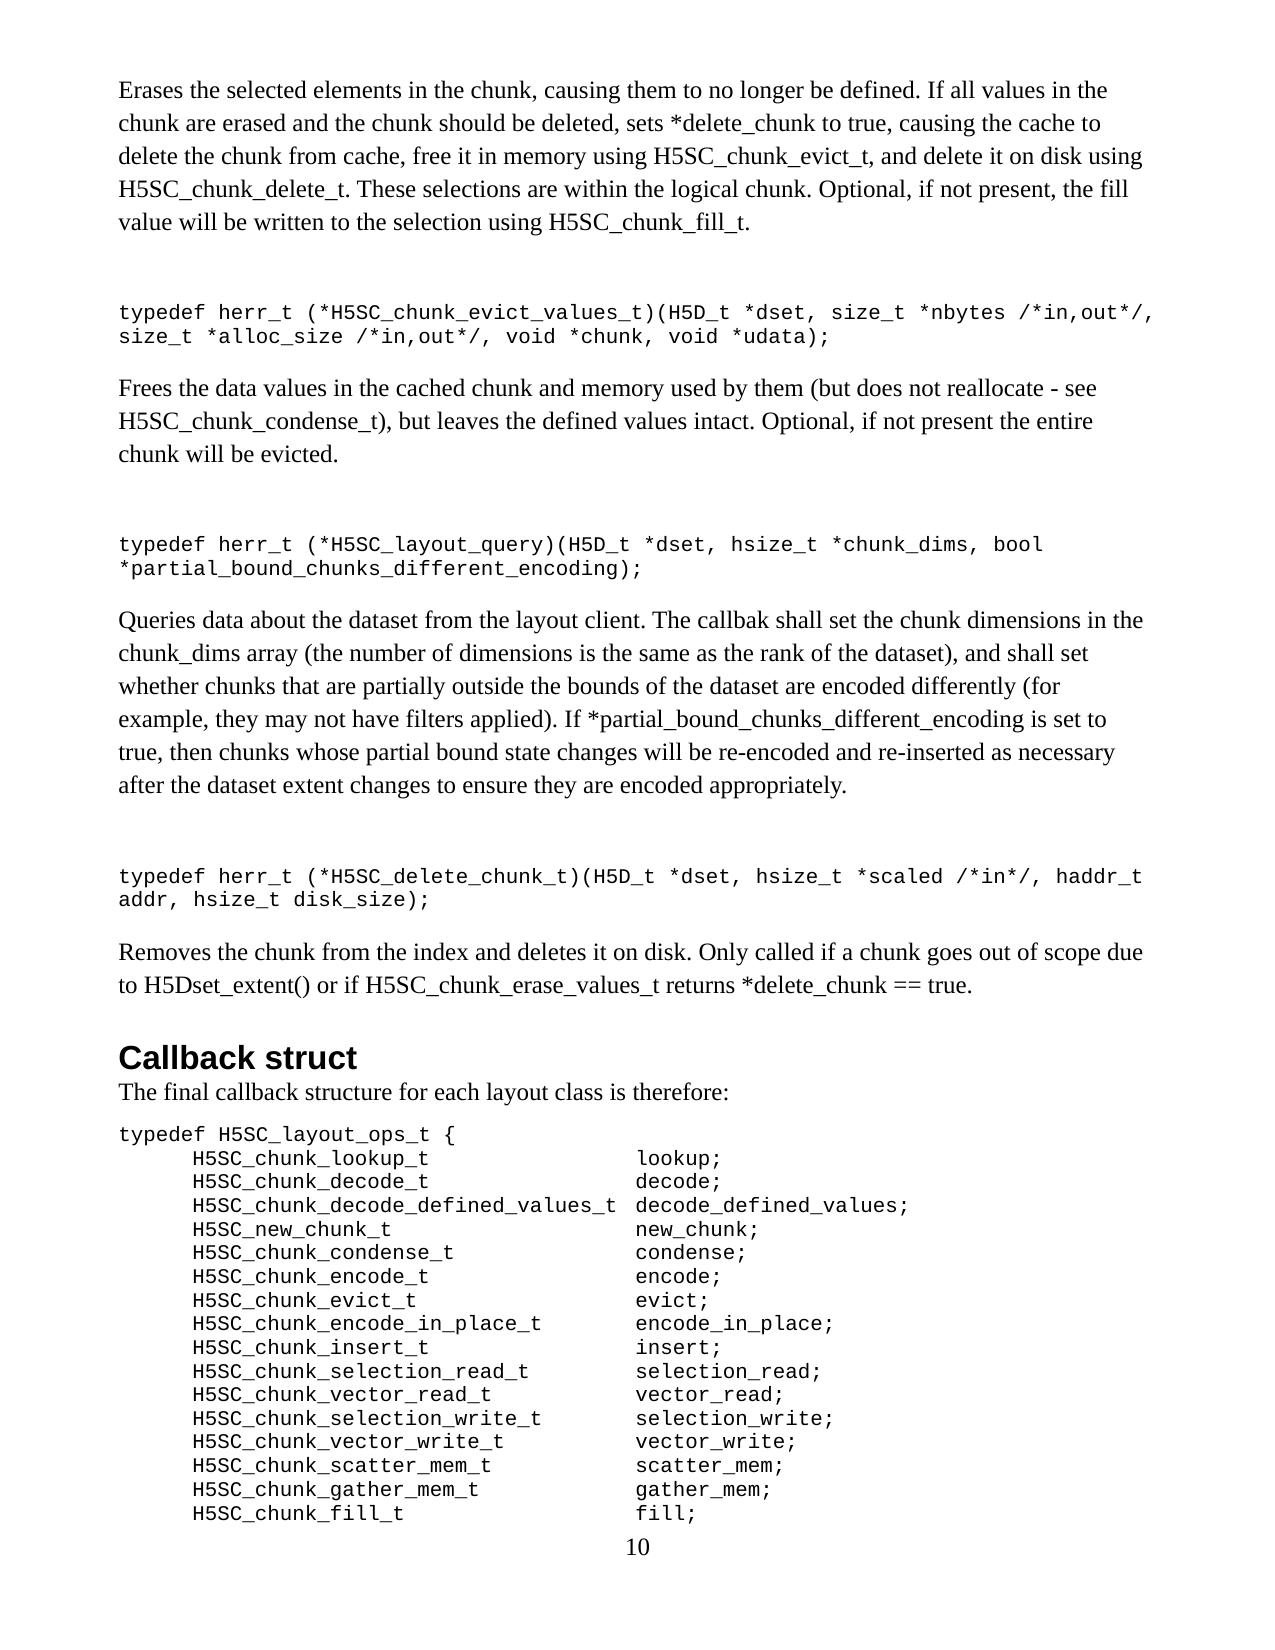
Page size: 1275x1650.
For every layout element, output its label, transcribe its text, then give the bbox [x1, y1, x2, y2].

text H5SC_chunk_evict_t evict; [118, 1290, 1157, 1313]
text H5SC_chunk_decode_defined_values_t decode_defined_values; [118, 1195, 1157, 1219]
text H5SC_chunk_encode_in_place_t encode_in_place; [118, 1313, 1157, 1337]
text Removes the chunk from the index and deletes it on disk. Only called if a chunk goes out of scope due to H5Dset_extent() or if H5SC_chunk_erase_values_t returns *delete_chunk == true. [118, 937, 1157, 998]
text Queries data about the dataset from the layout client. The callbak shall set the chunk dimensions in the chunk_dims array (the number of dimensions is the same as the rank of the dataset), and shall set whether chunks that are partially outside the bounds of the dataset are encoded differently (for example, they may not have filters applied). If *partial_bound_chunks_different_encoding is set to true, then chunks whose partial bound state changes will be re-encoded and re-inserted as necessary after the dataset extent changes to ensure they are encoded appropriately. [118, 605, 1157, 799]
text typedef herr_t (*H5SC_chunk_evict_values_t)(H5D_t *dset, size_t *nbytes /*in,out*/, size_t *alloc_size /*in,out*/, void *chunk, void *udata); [118, 302, 1157, 349]
text Erases the selected elements in the chunk, causing them to no longer be defined. If all values in the chunk are erased and the chunk should be deleted, sets *delete_chunk to true, causing the cache to delete the chunk from cache, free it in memory using H5SC_chunk_evict_t, and delete it on disk using H5SC_chunk_delete_t. These selections are within the logical chunk. Optional, if not present, the fill value will be written to the selection using H5SC_chunk_fill_t. [118, 75, 1157, 236]
text H5SC_chunk_scatter_mem_t scatter_mem; [118, 1455, 1157, 1479]
text H5SC_chunk_decode_t decode; [118, 1171, 1157, 1195]
text typedef H5SC_layout_ops_t { [118, 1124, 1157, 1148]
text H5SC_chunk_condense_t condense; [118, 1242, 1157, 1266]
text The final callback structure for each layout class is therefore: [118, 1077, 1157, 1105]
text H5SC_chunk_lookup_t lookup; [118, 1148, 1157, 1171]
text H5SC_chunk_vector_write_t vector_write; [118, 1432, 1157, 1455]
text H5SC_new_chunk_t new_chunk; [118, 1219, 1157, 1242]
text typedef herr_t (*H5SC_delete_chunk_t)(H5D_t *dset, hsize_t *scaled /*in*/, haddr_t addr, hsize_t disk_size); [118, 866, 1157, 913]
text Frees the data values in the cached chunk and memory used by them (but does not reallocate - see H5SC_chunk_condense_t), but leaves the defined values intact. Optional, if not present the entire chunk will be evicted. [118, 373, 1157, 468]
text H5SC_chunk_selection_write_t selection_write; [118, 1408, 1157, 1432]
text H5SC_chunk_encode_t encode; [118, 1266, 1157, 1290]
text H5SC_chunk_selection_read_t selection_read; [118, 1361, 1157, 1384]
text H5SC_chunk_fill_t fill; [118, 1502, 1157, 1526]
text typedef herr_t (*H5SC_layout_query)(H5D_t *dset, hsize_t *chunk_dims, bool *partial_bound_chunks_different_encoding); [118, 534, 1157, 582]
text H5SC_chunk_gather_mem_t gather_mem; [118, 1479, 1157, 1502]
text H5SC_chunk_vector_read_t vector_read; [118, 1384, 1157, 1408]
subtitle Callback struct [118, 1038, 1157, 1077]
text H5SC_chunk_insert_t insert; [118, 1337, 1157, 1361]
